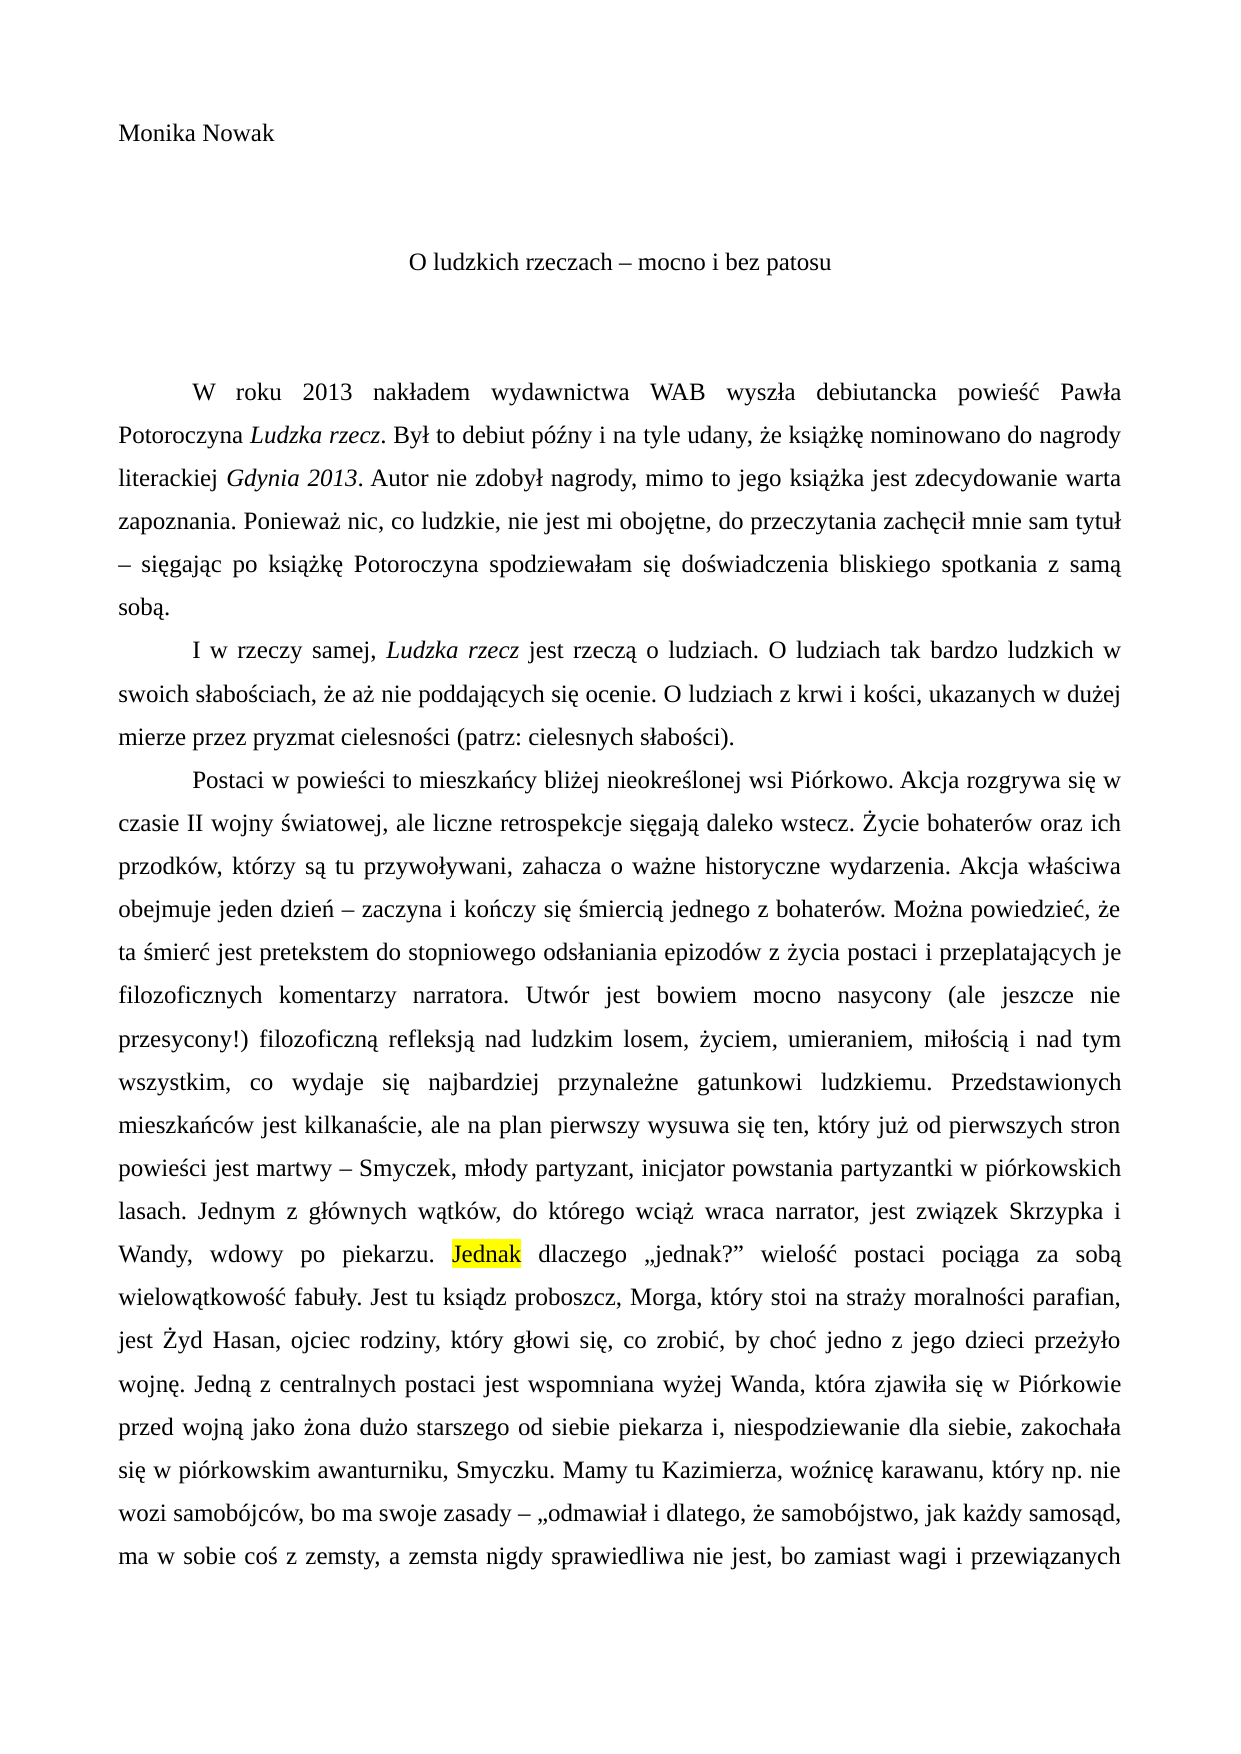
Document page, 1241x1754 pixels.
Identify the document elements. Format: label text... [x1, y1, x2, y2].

text O ludzkich rzeczach – mocno i bez patosu [118, 247, 1122, 276]
text Monika Nowak [118, 118, 1122, 147]
text W roku 2013 nakładem wydawnictwa WAB wyszła debiutancka powieść Pawła Potoroczyna Ludzka rzecz. Był to debiut późny i na tyle udany, że książkę nominowano do nagrody literackiej Gdynia 2013. Autor nie zdobył nagrody, mimo to jego książka jest zdecydowanie warta zapoznania. Ponieważ nic, co ludzkie, nie jest mi obojętne, do przeczytania zachęcił mnie sam tytuł – sięgając po książkę Potoroczyna spodziewałam się doświadczenia bliskiego spotkania z samą sobą. [118, 377, 1122, 621]
text Postaci w powieści to mieszkańcy bliżej nieokreślonej wsi Piórkowo. Akcja rozgrywa się w czasie II wojny światowej, ale liczne retrospekcje sięgają daleko wstecz. Życie bohaterów oraz ich przodków, którzy są tu przywoływani, zahacza o ważne historyczne wydarzenia. Akcja właściwa obejmuje jeden dzień – zaczyna i kończy się śmiercią jednego z bohaterów. Można powiedzieć, że ta śmierć jest pretekstem do stopniowego odsłaniania epizodów z życia postaci i przeplatających je filozoficznych komentarzy narratora. Utwór jest bowiem mocno nasycony (ale jeszcze nie przesycony!) filozoficzną refleksją nad ludzkim losem, życiem, umieraniem, miłością i nad tym wszystkim, co wydaje się najbardziej przynależne gatunkowi ludzkiemu. Przedstawionych mieszkańców jest kilkanaście, ale na plan pierwszy wysuwa się ten, który już od pierwszych stron powieści jest martwy – Smyczek, młody partyzant, inicjator powstania partyzantki w piórkowskich lasach. Jednym z głównych wątków, do którego wciąż wraca narrator, jest związek Skrzypka i Wandy, wdowy po piekarzu. Jednak dlaczego „jednak?” wielość postaci pociąga za sobą wielowątkowość fabuły. Jest tu ksiądz proboszcz, Morga, który stoi na straży moralności parafian, jest Żyd Hasan, ojciec rodziny, który głowi się, co zrobić, by choć jedno z jego dzieci przeżyło wojnę. Jedną z centralnych postaci jest wspomniana wyżej Wanda, która zjawiła się w Piórkowie przed wojną jako żona dużo starszego od siebie piekarza i, niespodziewanie dla siebie, zakochała się w piórkowskim awanturniku, Smyczku. Mamy tu Kazimierza, woźnicę karawanu, który np. nie wozi samobójców, bo ma swoje zasady – „odmawiał i dlatego, że samobójstwo, jak każdy samosąd, ma w sobie coś z zemsty, a zemsta nigdy sprawiedliwa nie jest, bo zamiast wagi i przewiązanych [118, 765, 1122, 1570]
text I w rzeczy samej, Ludzka rzecz jest rzeczą o ludziach. O ludziach tak bardzo ludzkich w swoich słabościach, że aż nie poddających się ocenie. O ludziach z krwi i kości, ukazanych w dużej mierze przez pryzmat cielesności (patrz: cielesnych słabości). [118, 636, 1122, 751]
